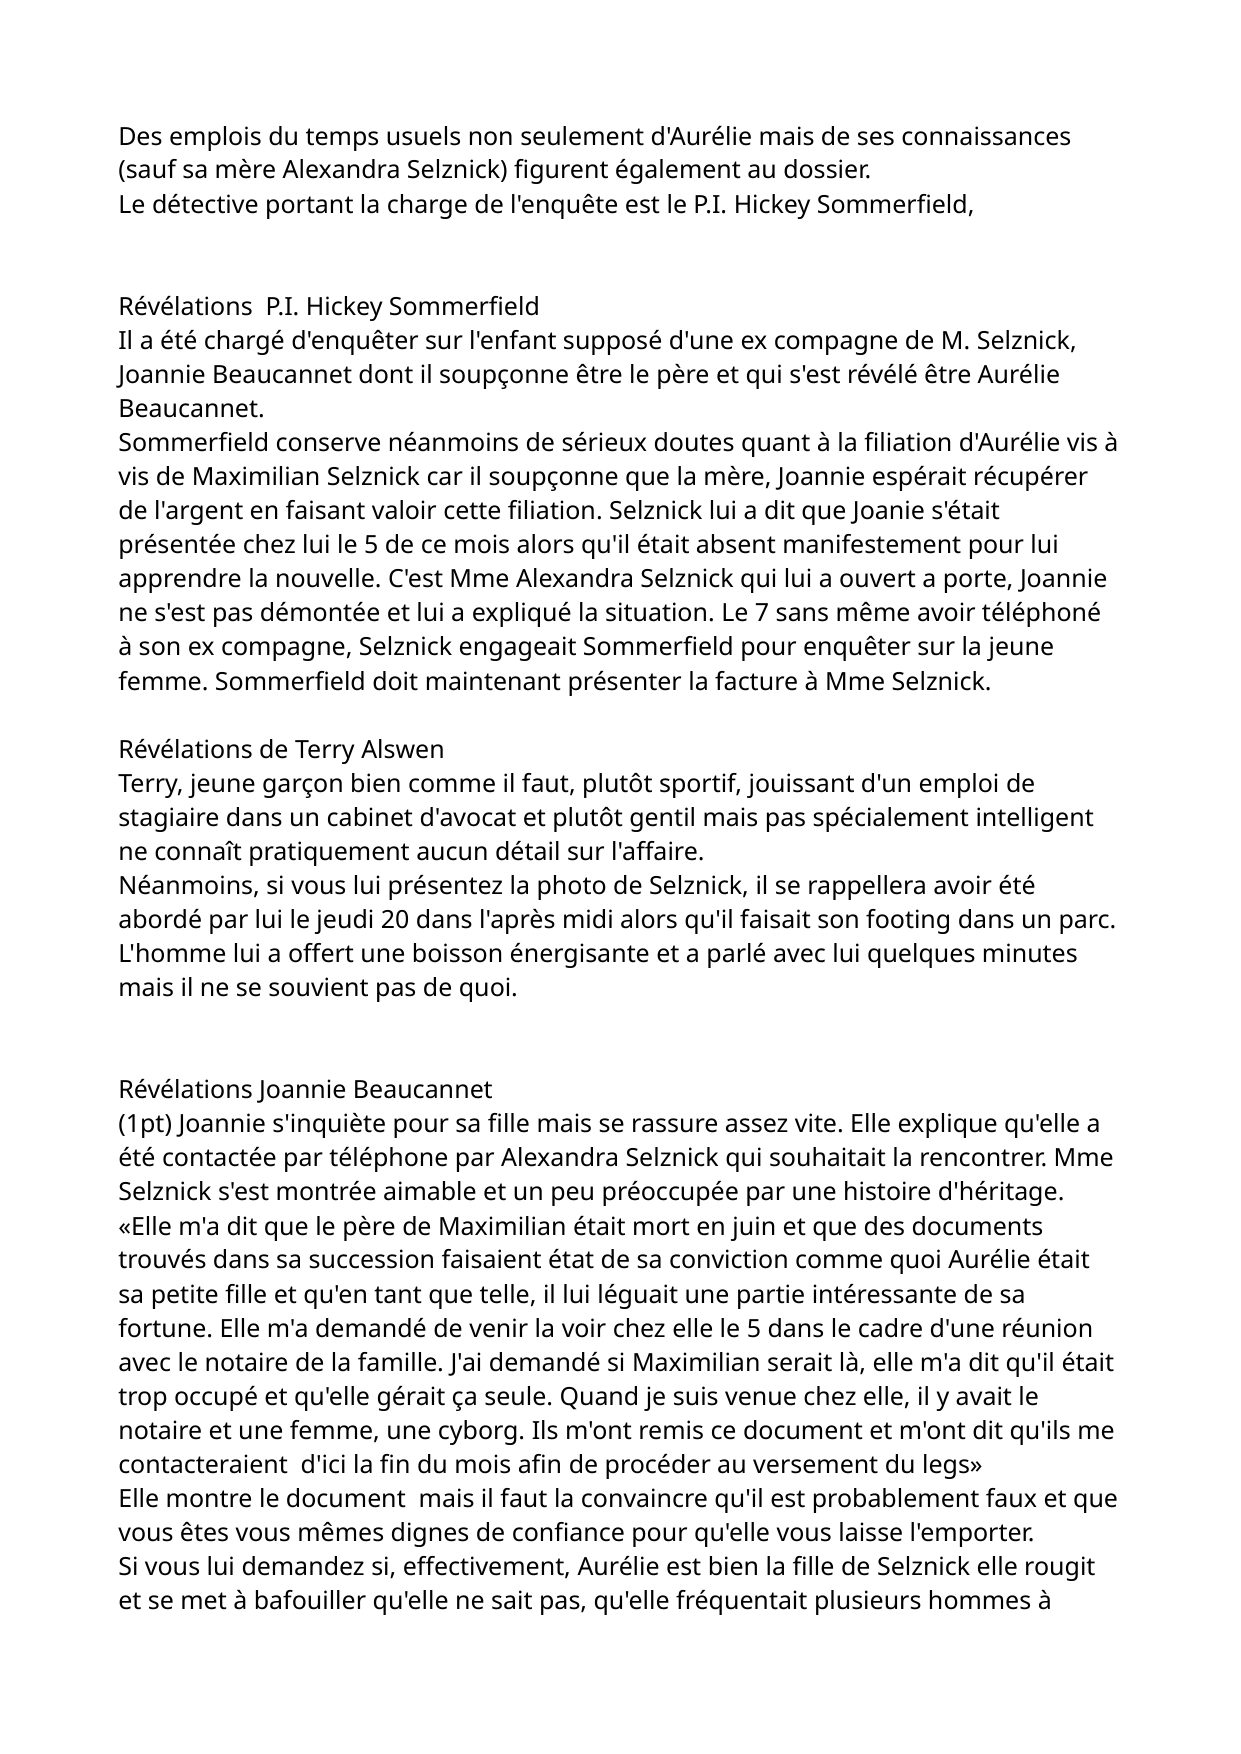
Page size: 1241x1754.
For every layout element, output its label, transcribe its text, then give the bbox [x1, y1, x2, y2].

text Révélations P.I. Hickey Sommerfield [118, 288, 1122, 322]
text Le détective portant la charge de l'enquête est le P.I. Hickey Sommerfield, [118, 186, 1122, 220]
text Elle montre le document mais il faut la convaincre qu'il est probablement faux et que vous êtes vous mêmes dignes de confiance pour qu'elle vous laisse l'emporter. [118, 1481, 1122, 1549]
text Il a été chargé d'enquêter sur l'enfant supposé d'une ex compagne de M. Selznick, Joannie Beaucannet dont il soupçonne être le père et qui s'est révélé être Aurélie Beaucannet. [118, 322, 1122, 425]
text Des emplois du temps usuels non seulement d'Aurélie mais de ses connaissances (sauf sa mère Alexandra Selznick) figurent également au dossier. [118, 118, 1122, 186]
text Si vous lui demandez si, effectivement, Aurélie est bien la fille de Selznick elle rougit et se met à bafouiller qu'elle ne sait pas, qu'elle fréquentait plusieurs hommes à [118, 1549, 1122, 1617]
text Révélations de Terry Alswen [118, 731, 1122, 765]
text Sommerfield conserve néanmoins de sérieux doutes quant à la filiation d'Aurélie vis à vis de Maximilian Selznick car il soupçonne que la mère, Joannie espérait récupérer de l'argent en faisant valoir cette filiation. Selznick lui a dit que Joanie s'était présentée chez lui le 5 de ce mois alors qu'il était absent manifestement pour lui apprendre la nouvelle. C'est Mme Alexandra Selznick qui lui a ouvert a porte, Joannie ne s'est pas démontée et lui a expliqué la situation. Le 7 sans même avoir téléphoné à son ex compagne, Selznick engageait Sommerfield pour enquêter sur la jeune femme. Sommerfield doit maintenant présenter la facture à Mme Selznick. [118, 425, 1122, 697]
text (1pt) Joannie s'inquiète pour sa fille mais se rassure assez vite. Elle explique qu'elle a été contactée par téléphone par Alexandra Selznick qui souhaitait la rencontrer. Mme Selznick s'est montrée aimable et un peu préoccupée par une histoire d'héritage. «Elle m'a dit que le père de Maximilian était mort en juin et que des documents trouvés dans sa succession faisaient état de sa conviction comme quoi Aurélie était sa petite fille et qu'en tant que telle, il lui léguait une partie intéressante de sa fortune. Elle m'a demandé de venir la voir chez elle le 5 dans le cadre d'une réunion avec le notaire de la famille. J'ai demandé si Maximilian serait là, elle m'a dit qu'il était trop occupé et qu'elle gérait ça seule. Quand je suis venue chez elle, il y avait le notaire et une femme, une cyborg. Ils m'ont remis ce document et m'ont dit qu'ils me contacteraient d'ici la fin du mois afin de procéder au versement du legs» [118, 1106, 1122, 1481]
text Néanmoins, si vous lui présentez la photo de Selznick, il se rappellera avoir été abordé par lui le jeudi 20 dans l'après midi alors qu'il faisait son footing dans un parc. L'homme lui a offert une boisson énergisante et a parlé avec lui quelques minutes mais il ne se souvient pas de quoi. [118, 867, 1122, 1004]
text Révélations Joannie Beaucannet [118, 1072, 1122, 1106]
text Terry, jeune garçon bien comme il faut, plutôt sportif, jouissant d'un emploi de stagiaire dans un cabinet d'avocat et plutôt gentil mais pas spécialement intelligent ne connaît pratiquement aucun détail sur l'affaire. [118, 765, 1122, 867]
